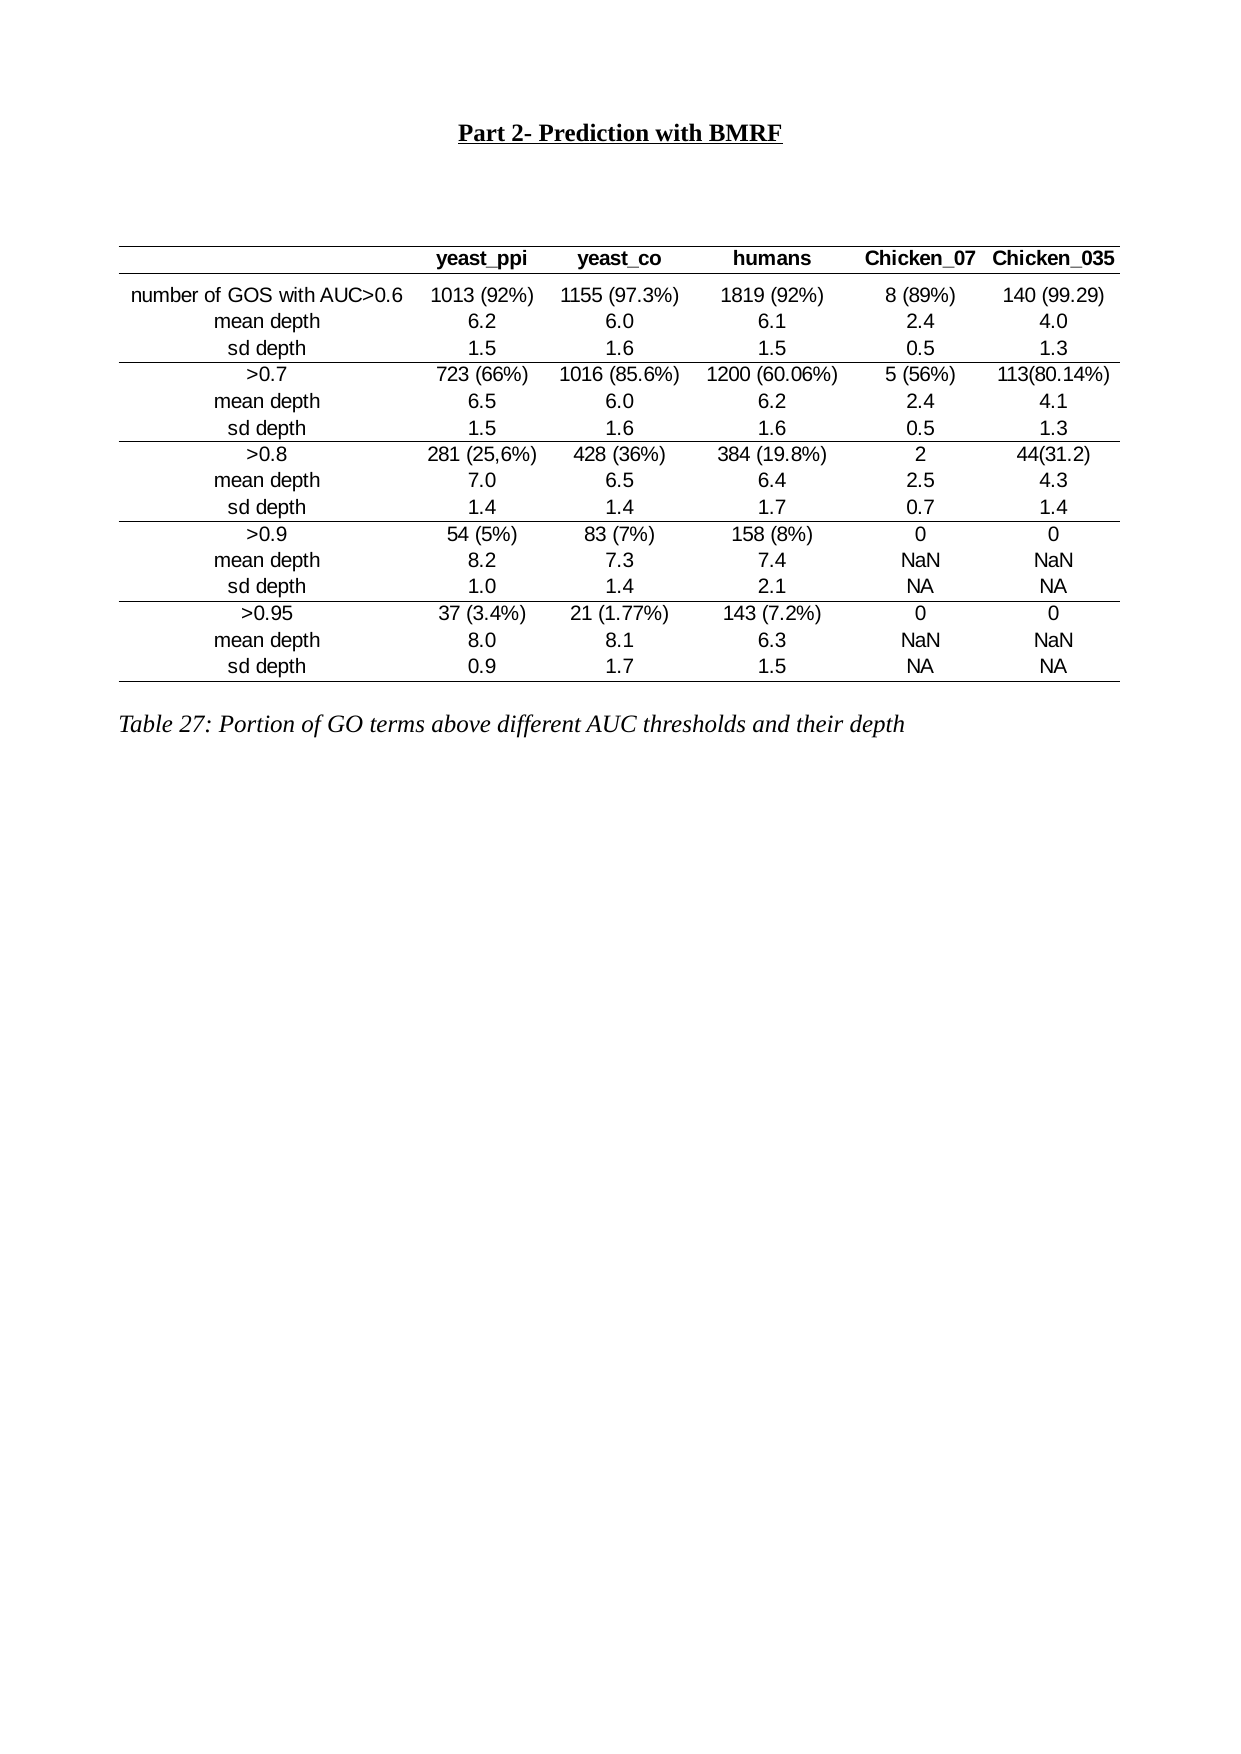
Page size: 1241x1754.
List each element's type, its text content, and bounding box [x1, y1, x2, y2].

text Part 2- Prediction with BMRF [118, 118, 1122, 147]
text Table 27: Portion of GO terms above different AUC thresholds and their depth [118, 246, 1122, 738]
